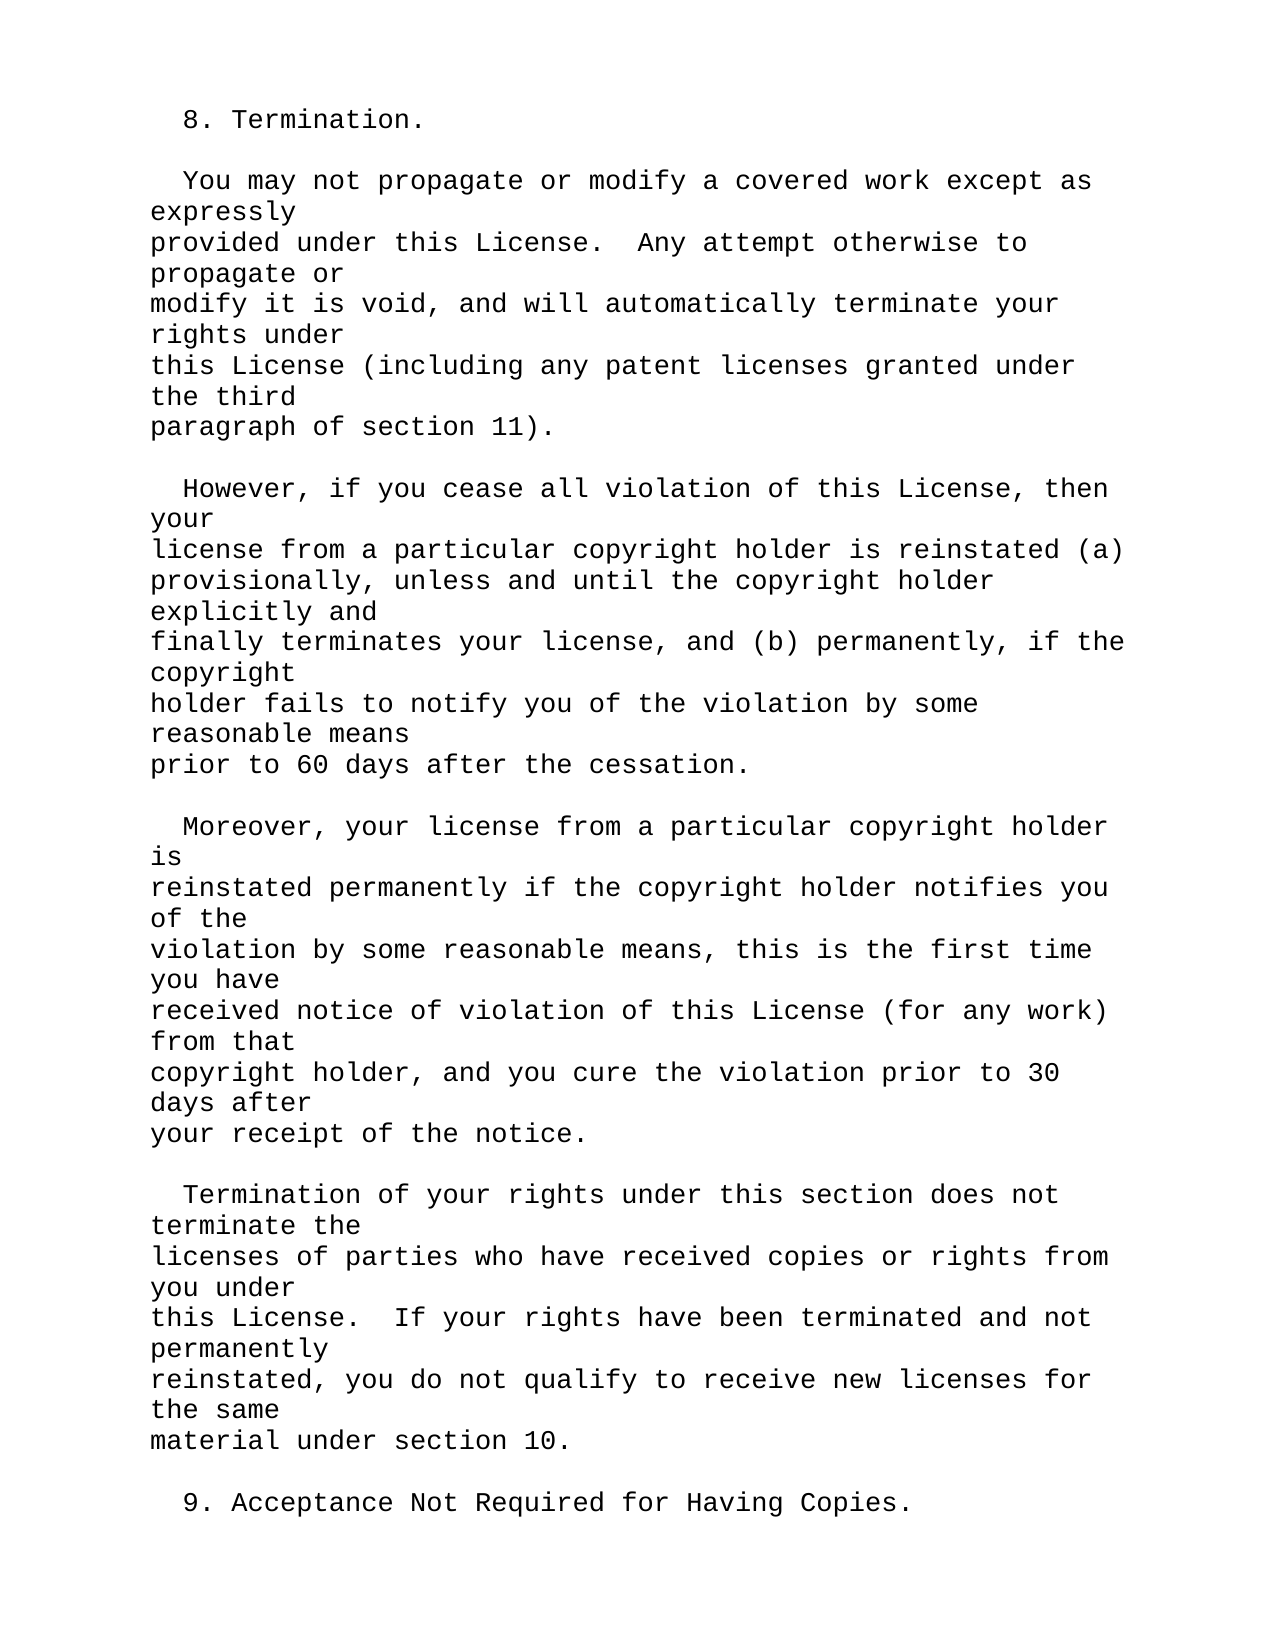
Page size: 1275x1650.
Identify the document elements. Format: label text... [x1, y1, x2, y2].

text holder fails to notify you of the violation by some reasonable means [150, 689, 1125, 751]
text violation by some reasonable means, this is the first time you have [150, 935, 1125, 997]
text material under section 10. [150, 1427, 1125, 1458]
text licenses of parties who have received copies or rights from you under [150, 1243, 1125, 1304]
text received notice of violation of this License (for any work) from that [150, 997, 1125, 1058]
text paragraph of section 11). [150, 413, 1125, 444]
text reinstated permanently if the copyright holder notifies you of the [150, 874, 1125, 935]
text You may not propagate or modify a covered work except as expressly [150, 167, 1125, 229]
text your receipt of the notice. [150, 1120, 1125, 1151]
text prior to 60 days after the cessation. [150, 751, 1125, 782]
text reinstated, you do not qualify to receive new licenses for the same [150, 1366, 1125, 1427]
text this License (including any patent licenses granted under the third [150, 352, 1125, 413]
text this License. If your rights have been terminated and not permanently [150, 1304, 1125, 1366]
text 8. Termination. [150, 106, 1125, 136]
text provisionally, unless and until the copyright holder explicitly and [150, 567, 1125, 628]
text Termination of your rights under this section does not terminate the [150, 1181, 1125, 1243]
text finally terminates your license, and (b) permanently, if the copyright [150, 628, 1125, 689]
text Moreover, your license from a particular copyright holder is [150, 812, 1125, 874]
text modify it is void, and will automatically terminate your rights under [150, 290, 1125, 352]
text copyright holder, and you cure the violation prior to 30 days after [150, 1058, 1125, 1120]
text provided under this License. Any attempt otherwise to propagate or [150, 229, 1125, 290]
text However, if you cease all violation of this License, then your [150, 474, 1125, 536]
text license from a particular copyright holder is reinstated (a) [150, 536, 1125, 567]
text 9. Acceptance Not Required for Having Copies. [150, 1488, 1125, 1519]
